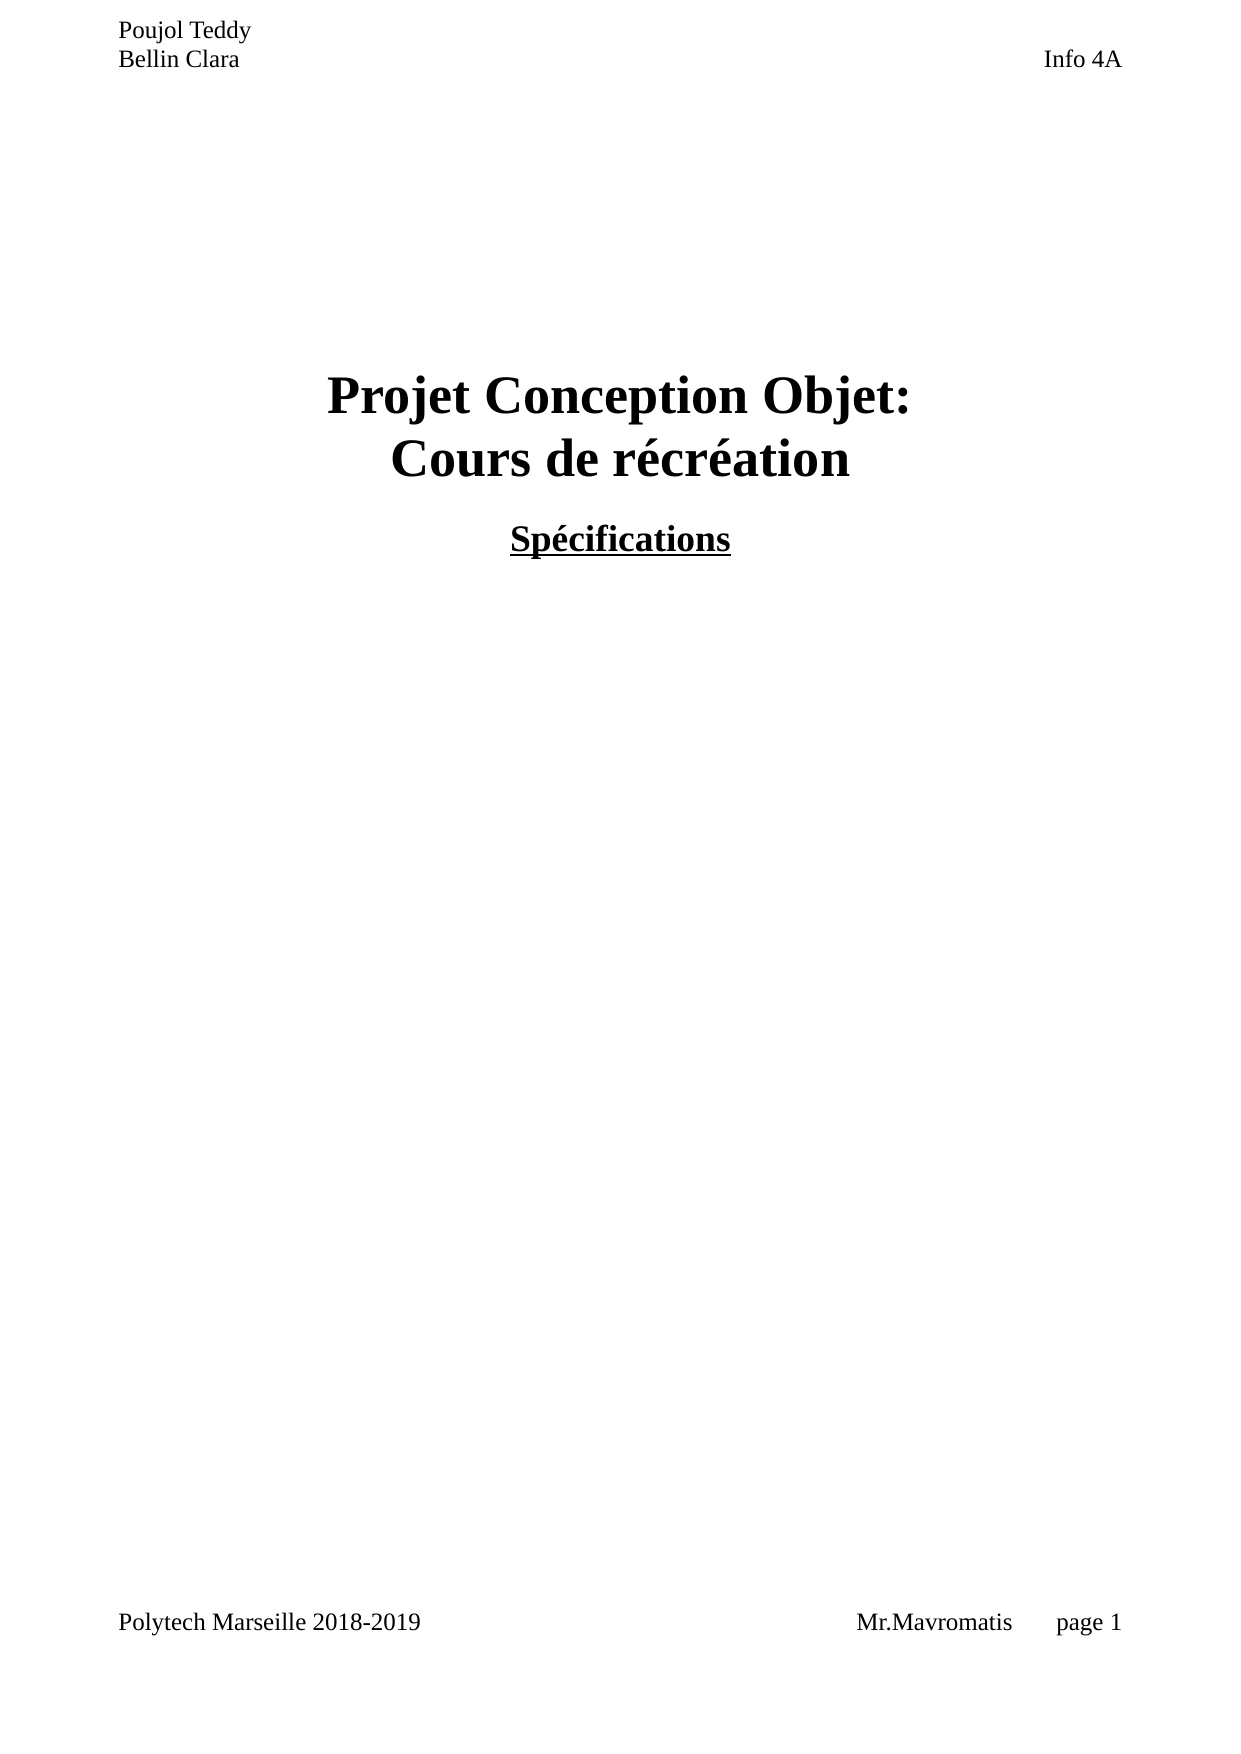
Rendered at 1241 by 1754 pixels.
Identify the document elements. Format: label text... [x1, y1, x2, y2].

text Spécifications [118, 517, 1122, 560]
text Projet Conception Objet: [118, 363, 1122, 426]
text Cours de récréation [118, 426, 1122, 488]
